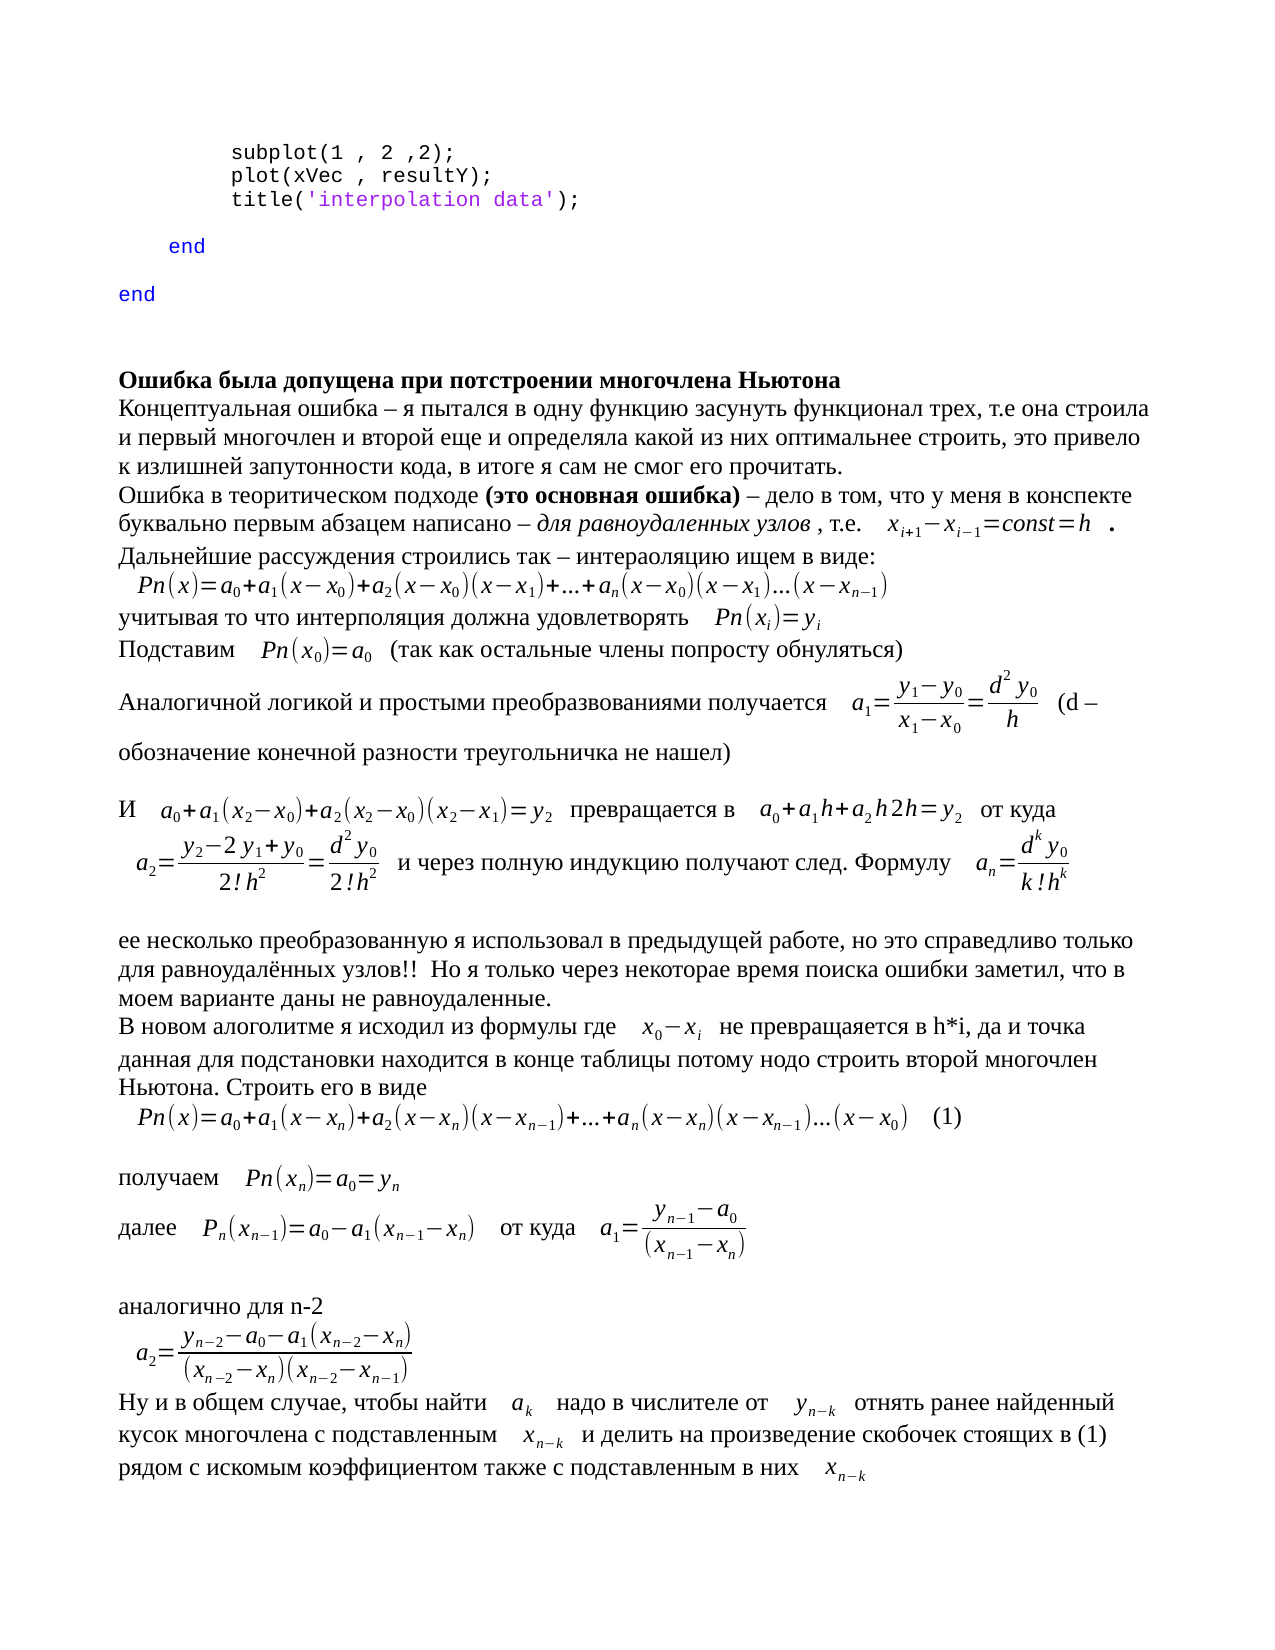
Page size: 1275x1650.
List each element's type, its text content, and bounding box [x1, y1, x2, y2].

text далее от куда [118, 1195, 1157, 1262]
text Дальнейшие рассуждения строились так – интераоляцию ищем в виде: [118, 541, 1157, 570]
text Подставим (так как остальные члены попросту обнуляться) [118, 634, 1157, 667]
text В новом алоголитме я исходил из формулы где не превращаяется в h*i, да и точка данная для подстановки находится в конце таблицы потому нодо строить второй многочлен Ньютона. Строить его в виде [118, 1011, 1157, 1101]
text plot(xVec , resultY); [118, 165, 1157, 189]
text Ошибка была допущена при потстроении многочлена Ньютона [118, 365, 1157, 393]
text title('interpolation data'); [118, 189, 1157, 213]
text subplot(1 , 2 ,2); [118, 142, 1157, 165]
text Концептуальная ошибка – я пытался в одну функцию засунуть функционал трех, т.е она строила и первый многочлен и второй еще и определяла какой из них оптимальнее строить, это привело к излишней запутонности кода, в итоге я сам не смог его прочитать. [118, 393, 1157, 480]
text Ну и в общем случае, чтобы найти надо в числителе от отнять ранее найденный кусок многочлена с подставленным и делить на произведение скобочек стоящих в (1) рядом с искомым коэффициентом также с подставленным в них [118, 1387, 1157, 1484]
text И превращается в от куда [118, 794, 1157, 827]
text end [118, 236, 1157, 260]
text и через полную индукцию получают след. Формулу [118, 827, 1157, 896]
text (1) [118, 1101, 1157, 1134]
text аналогично для n-2 [118, 1291, 1157, 1319]
text учитывая то что интерполяция должна удовлетворять [118, 602, 1157, 634]
text Ошибка в теоритическом подходе (это основная ошибка) – дело в том, что у меня в конспекте буквально первым абзацем написано – для равноудаленных узлов , т.е. . [118, 480, 1157, 541]
text ее несколько преобразованную я использовал в предыдущей работе, но это справедливо только для равноудалённых узлов!! Но я только через некоторае время поиска ошибки заметил, что в моем варианте даны не равноудаленные. [118, 925, 1157, 1011]
text end [118, 284, 1157, 307]
text Аналогичной логикой и простыми преобразвованиями получается (d – обозначение конечной разности треугольничка не нашел) [118, 667, 1157, 765]
text получаем [118, 1162, 1157, 1195]
